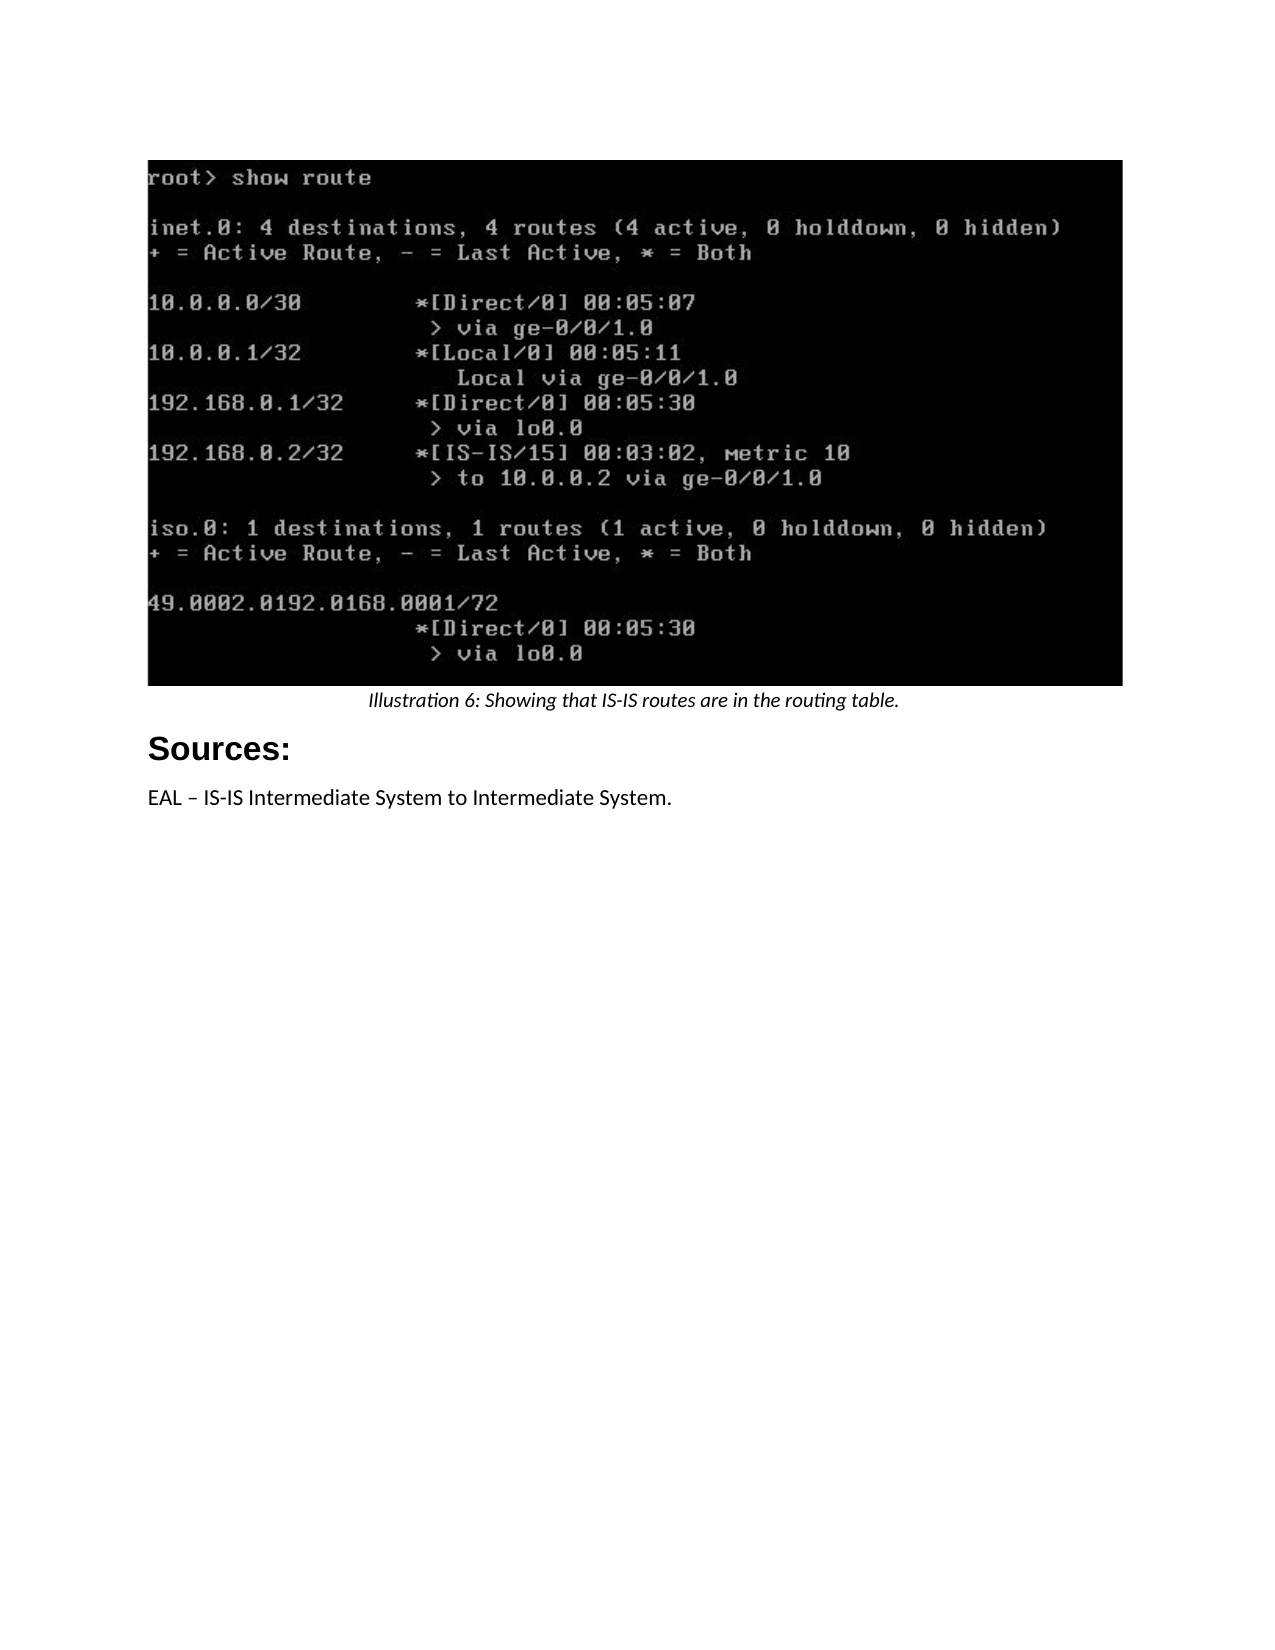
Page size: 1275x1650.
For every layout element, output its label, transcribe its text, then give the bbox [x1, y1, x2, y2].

text Illustration 6: Showing that IS-IS routes are in the routing table. [148, 686, 1123, 712]
picture [147, 160, 1123, 686]
subtitle Sources: [148, 297, 1127, 768]
text EAL – IS-IS Intermediate System to Intermediate System. [148, 783, 1127, 811]
